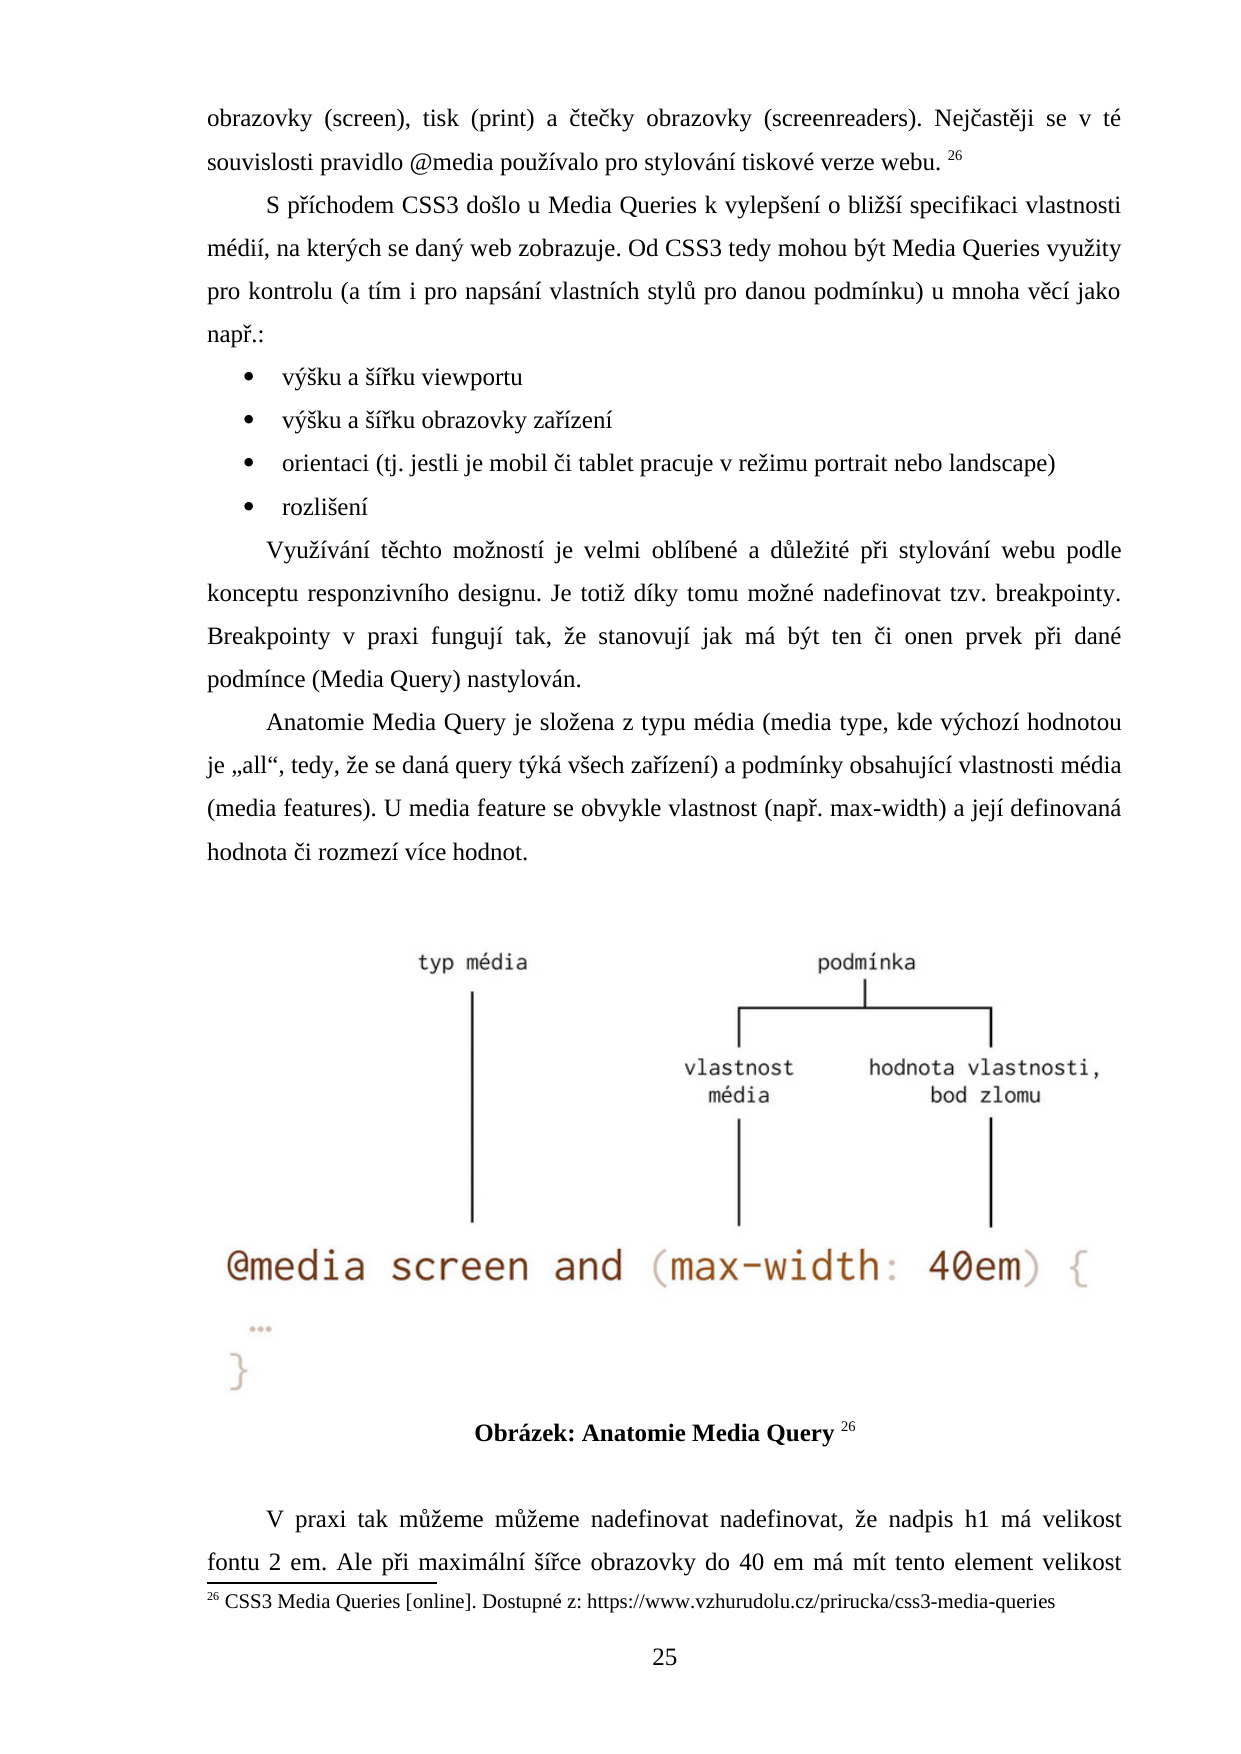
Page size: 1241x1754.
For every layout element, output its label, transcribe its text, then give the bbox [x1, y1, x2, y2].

list rozlišení [244, 492, 1122, 520]
list výšku a šířku viewportu [244, 362, 1122, 391]
list výšku a šířku obrazovky zařízení [244, 405, 1122, 434]
list CSS3 Media Queries [online]. Dostupné z: https://www.vzhurudolu.cz/prirucka/css3-media-queries [207, 1589, 1122, 1613]
text V praxi tak můžeme můžeme nadefinovat nadefinovat, že nadpis h1 má velikost fontu 2 em. Ale při maximální šířce obrazovky do 40 em má mít tento element velikost [207, 1504, 1122, 1576]
text Anatomie Media Query je složena z typu média (media type, kde výchozí hodnotou je „all“, tedy, že se daná query týká všech zařízení) a podmínky obsahující vlastnosti média (media features). U media feature se obvykle vlastnost (např. max-width) a její definovaná hodnota či rozmezí více hodnot. [207, 707, 1122, 865]
list orientaci (tj. jestli je mobil či tablet pracuje v režimu portrait nebo landscape) [244, 448, 1122, 477]
picture [209, 923, 1120, 1402]
text S příchodem CSS3 došlo u Media Queries k vylepšení o bližší specifikaci vlastnosti médií, na kterých se daný web zobrazuje. Od CSS3 tedy mohou být Media Queries využity pro kontrolu (a tím i pro napsání vlastních stylů pro danou podmínku) u mnoha věcí jako např.: [207, 190, 1122, 348]
text Obrázek: Anatomie Media Query 26 [207, 923, 1122, 1446]
text Využívání těchto možností je velmi oblíbené a důležité při stylování webu podle konceptu responzivního designu. Je totiž díky tomu možné nadefinovat tzv. breakpointy. Breakpointy v praxi fungují tak, že stanovují jak má být ten či onen prvek při dané podmínce (Media Query) nastylován. [207, 535, 1122, 693]
text obrazovky (screen), tisk (print) a čtečky obrazovky (screenreaders). Nejčastěji se v té souvislosti pravidlo @media používalo pro stylování tiskové verze webu. [207, 103, 1122, 175]
